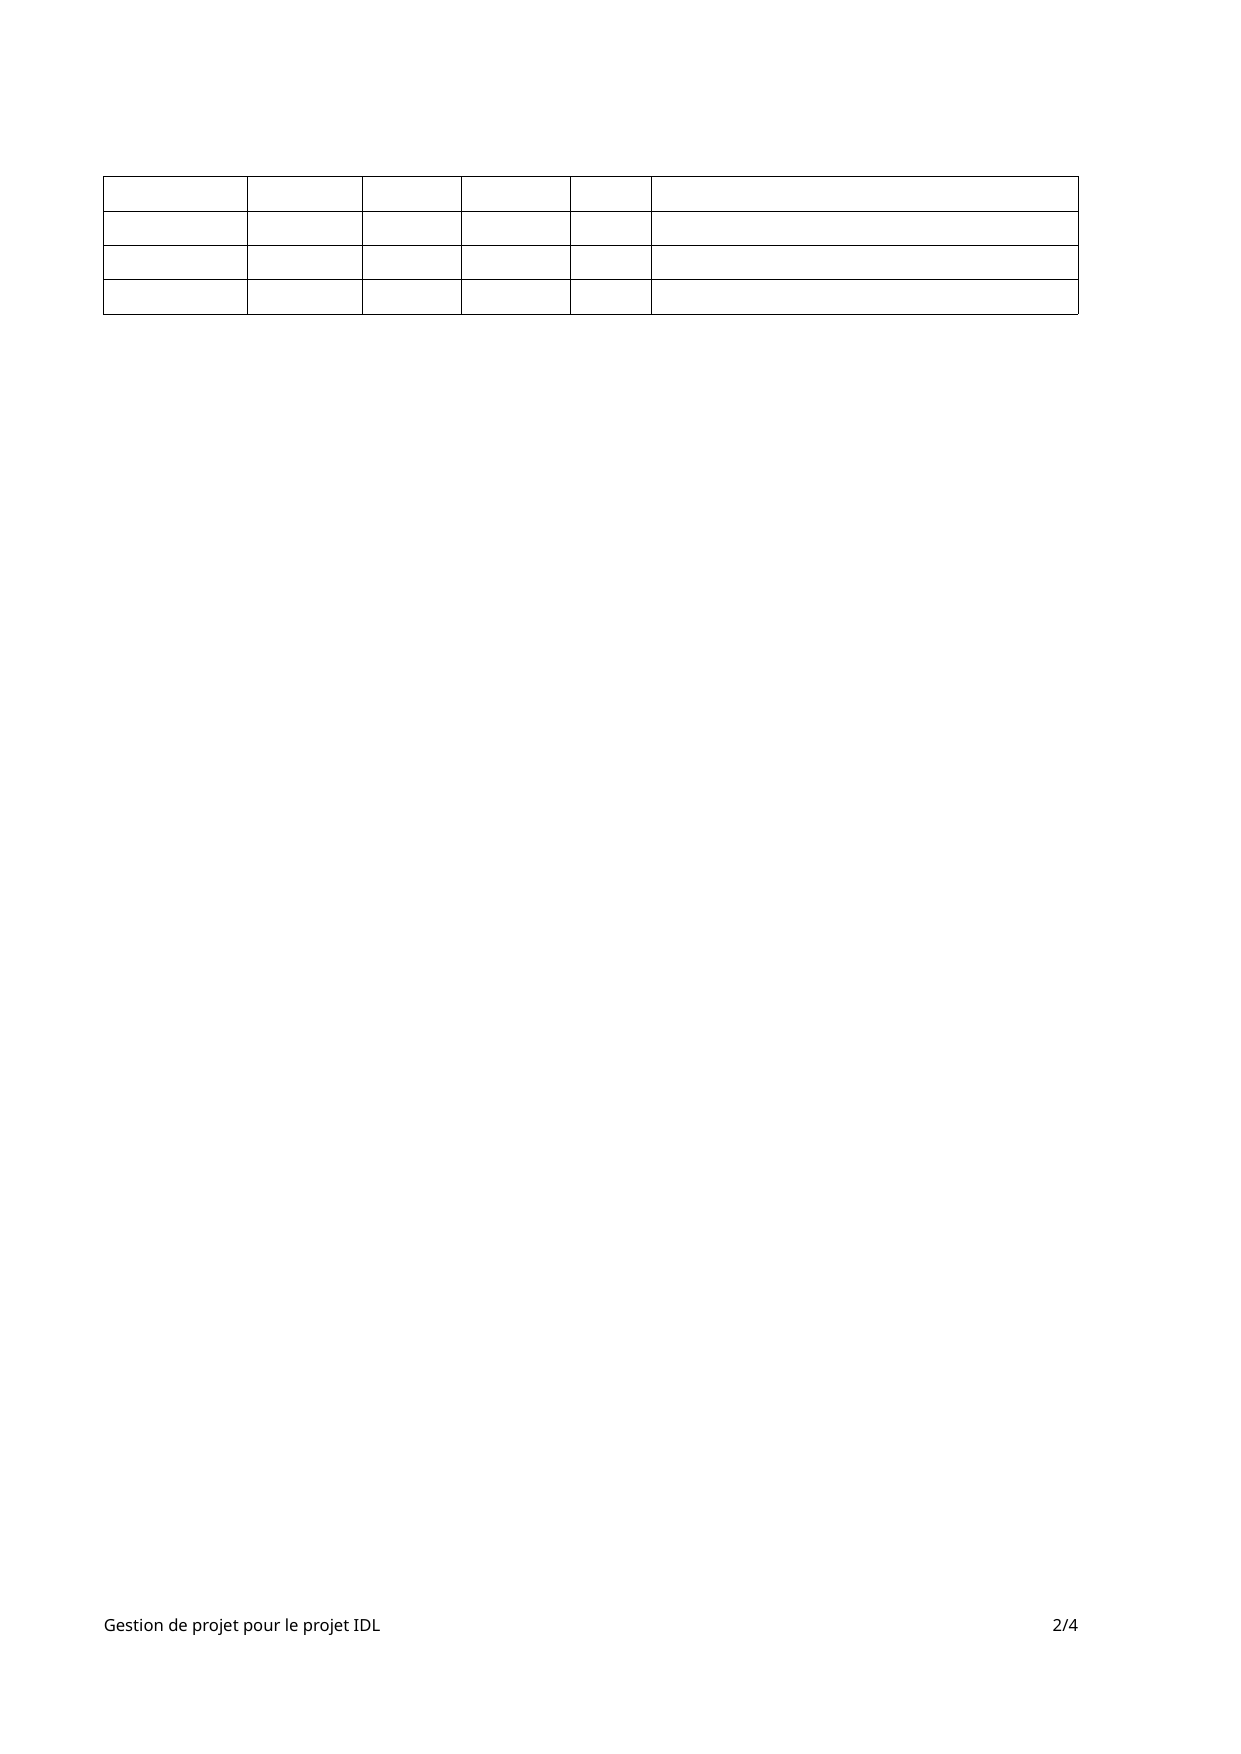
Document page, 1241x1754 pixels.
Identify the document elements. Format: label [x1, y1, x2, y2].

table_cell [104, 177, 247, 211]
table_cell [571, 212, 651, 245]
table_cell [363, 177, 461, 211]
table_cell [104, 212, 247, 245]
table_cell [363, 246, 461, 279]
table_cell [248, 246, 362, 279]
table_cell [363, 280, 461, 313]
table_cell [462, 212, 570, 245]
table_cell [652, 212, 1078, 245]
table_cell [462, 280, 570, 313]
table_cell [248, 280, 362, 313]
table_cell [248, 177, 362, 211]
table_cell [652, 246, 1078, 279]
table_cell [248, 212, 362, 245]
table_cell [104, 246, 247, 279]
table_cell [571, 177, 651, 211]
table_cell [571, 280, 651, 313]
table_cell [652, 177, 1078, 211]
table_cell [104, 280, 247, 313]
table_cell [462, 246, 570, 279]
table_cell [652, 280, 1078, 313]
table_cell [462, 177, 570, 211]
table_cell [363, 212, 461, 245]
table_cell [571, 246, 651, 279]
